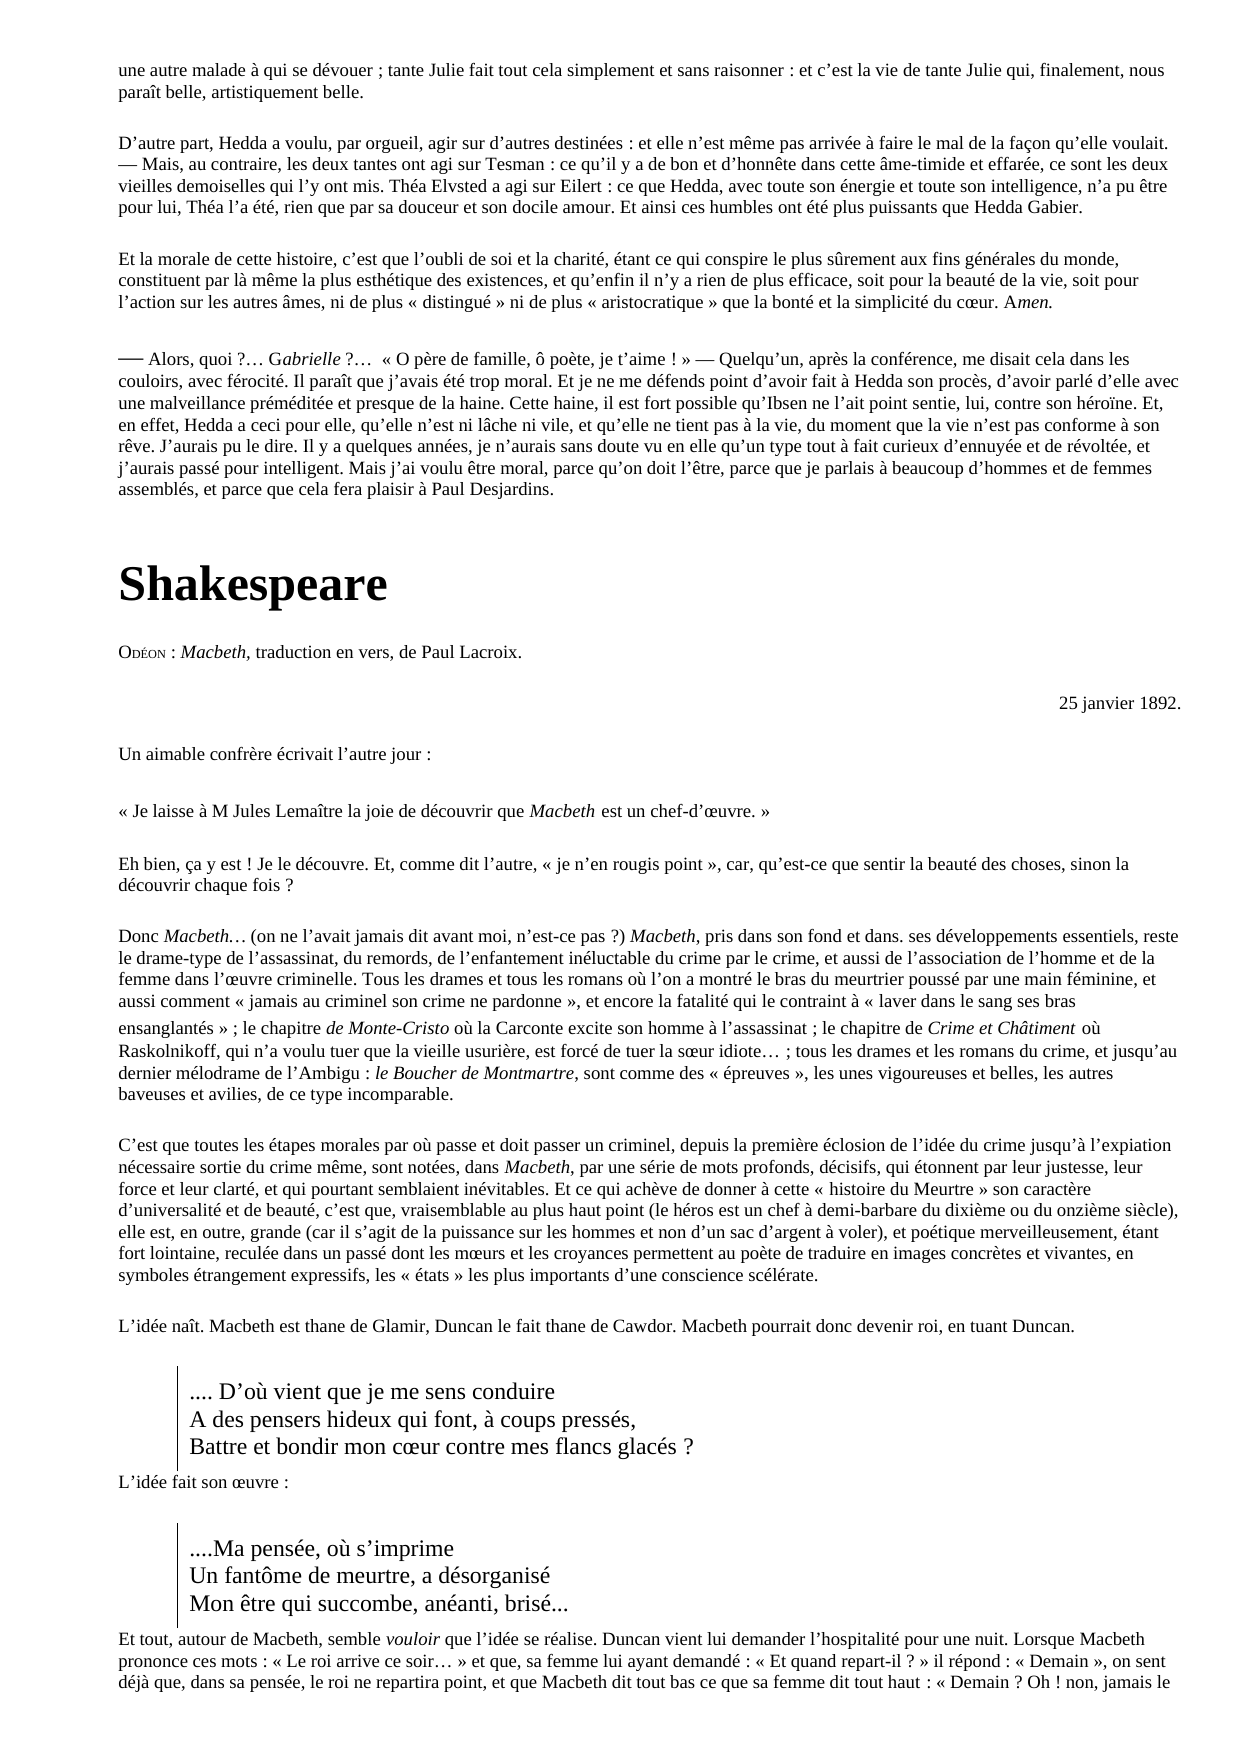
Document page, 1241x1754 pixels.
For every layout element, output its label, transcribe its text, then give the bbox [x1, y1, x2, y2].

subtitle SHAKESPEARE [118, 554, 1181, 612]
text Eh bien, ça y est ! Je le découvre. Et, comme dit l’autre, « je n’en rougis point », car, qu’est-ce que sentir la beauté des choses, sinon la découvrir chaque fois ? [118, 852, 1181, 896]
text une autre malade à qui se dévouer ; tante Julie fait tout cela simplement et sans raisonner : et c’est la vie de tante Julie qui, finalement, nous paraît belle, artistiquement belle. [118, 59, 1181, 102]
text « Je laisse à M Jules Lemaître la joie de découvrir que Macbeth est un chef-d’œuvre. » [118, 794, 1181, 823]
text Et la morale de cette histoire, c’est que l’oubli de soi et la charité, étant ce qui conspire le plus sûrement aux fins générales du monde, constituent par là même la plus esthétique des existences, et qu’enfin il n’y a rien de plus efficace, soit pour la beauté de la vie, soit pour l’action sur les autres âmes, ni de plus « distingué » ni de plus « aristocratique » que la bonté et la simplicité du cœur. Amen. [118, 247, 1181, 312]
text Odéon : Macbeth, traduction en vers, de Paul Lacroix. [118, 641, 1181, 663]
text Battre et bondir mon cœur contre mes flancs glacés ? [178, 1432, 1122, 1471]
text 25 janvier 1892. [118, 692, 1181, 714]
text — Alors, quoi ?… Gabrielle ?… « O père de famille, ô poète, je t’aime ! » — Quelqu’un, après la conférence, me disait cela dans les couloirs, avec férocité. Il paraît que j’avais été trop moral. Et je ne me défends point d’avoir fait à Hedda son procès, d’avoir parlé d’elle avec une malveillance préméditée et presque de la haine. Cette haine, il est fort possible qu’Ibsen ne l’ait point sentie, lui, contre son héroïne. Et, en effet, Hedda a ceci pour elle, qu’elle n’est ni lâche ni vile, et qu’elle ne tient pas à la vie, du moment que la vie n’est pas conforme à son rêve. J’aurais pu le dire. Il y a quelques années, je n’aurais sans doute vu en elle qu’un type tout à fait curieux d’ennuyée et de révoltée, et j’aurais passé pour intelligent. Mais j’ai voulu être moral, parce qu’on doit l’être, parce que je parlais à beaucoup d’hommes et de femmes assemblés, et parce que cela fera plaisir à Paul Desjardins. [118, 342, 1181, 500]
text ....Ma pensée, où s’imprime [177, 1522, 1122, 1562]
text Et tout, autour de Macbeth, semble vouloir que l’idée se réalise. Duncan vient lui demander l’hospitalité pour une nuit. Lorsque Macbeth prononce ces mots : « Le roi arrive ce soir… » et que, sa femme lui ayant demandé : « Et quand repart-il ? » il répond : « Demain », on sent déjà que, dans sa pensée, le roi ne repartira point, et que Macbeth dit tout bas ce que sa femme dit tout haut : « Demain ? Oh ! non, jamais le [118, 1628, 1181, 1693]
text L’idée fait son œuvre : [118, 1471, 1181, 1493]
text C’est que toutes les étapes morales par où passe et doit passer un criminel, depuis la première éclosion de l’idée du crime jusqu’à l’expiation nécessaire sortie du crime même, sont notées, dans Macbeth, par une série de mots profonds, décisifs, qui étonnent par leur justesse, leur force et leur clarté, et qui pourtant semblaient inévitables. Et ce qui achève de donner à cette « histoire du Meurtre » son caractère d’universalité et de beauté, c’est que, vraisemblable au plus haut point (le héros est un chef à demi-barbare du dixième ou du onzième siècle), elle est, en outre, grande (car il s’agit de la puissance sur les hommes et non d’un sac d’argent à voler), et poétique merveilleusement, étant fort lointaine, reculée dans un passé dont les mœurs et les croyances permettent au poète de traduire en images concrètes et vivantes, en symboles étrangement expressifs, les « états » les plus importants d’une conscience scélérate. [118, 1134, 1181, 1285]
text .... D’où vient que je me sens conduire [178, 1366, 1122, 1405]
text L’idée naît. Macbeth est thane de Glamir, Duncan le fait thane de Cawdor. Macbeth pourrait donc devenir roi, en tuant Duncan. [118, 1315, 1181, 1336]
text D’autre part, Hedda a voulu, par orgueil, agir sur d’autres destinées : et elle n’est même pas arrivée à faire le mal de la façon qu’elle voulait. — Mais, au contraire, les deux tantes ont agi sur Tesman : ce qu’il y a de bon et d’honnête dans cette âme-timide et effarée, ce sont les deux vieilles demoiselles qui l’y ont mis. Théa Elvsted a agi sur Eilert : ce que Hedda, avec toute son énergie et toute son intelligence, n’a pu être pour lui, Théa l’a été, rien que par sa douceur et son docile amour. Et ainsi ces humbles ont été plus puissants que Hedda Gabier. [118, 132, 1181, 218]
text Donc Macbeth… (on ne l’avait jamais dit avant moi, n’est-ce pas ?) Macbeth, pris dans son fond et dans. ses développements essentiels, reste le drame-type de l’assassinat, du remords, de l’enfantement inéluctable du crime par le crime, et aussi de l’association de l’homme et de la femme dans l’œuvre criminelle. Tous les drames et tous les romans où l’on a montré le bras du meurtrier poussé par une main féminine, et aussi comment « jamais au criminel son crime ne pardonne », et encore la fatalité qui le contraint à « laver dans le sang ses bras ensanglantés » ; le chapitre de Monte-Cristo où la Carconte excite son homme à l’assassinat ; le chapitre de Crime et Châtiment où Raskolnikoff, qui n’a voulu tuer que la vieille usurière, est forcé de tuer la sœur idiote… ; tous les drames et les romans du crime, et jusqu’au dernier mélodrame de l’Ambigu : le Boucher de Montmartre, sont comme des « épreuves », les unes vigoureuses et belles, les autres baveuses et avilies, de ce type incomparable. [118, 925, 1181, 1105]
text Mon être qui succombe, anéanti, brisé... [178, 1589, 1122, 1628]
text A des pensers hideux qui font, à coups pressés, [178, 1405, 1122, 1432]
text Un aimable confrère écrivait l’autre jour : [118, 743, 1181, 765]
text Un fantôme de meurtre, a désorganisé [178, 1562, 1122, 1589]
